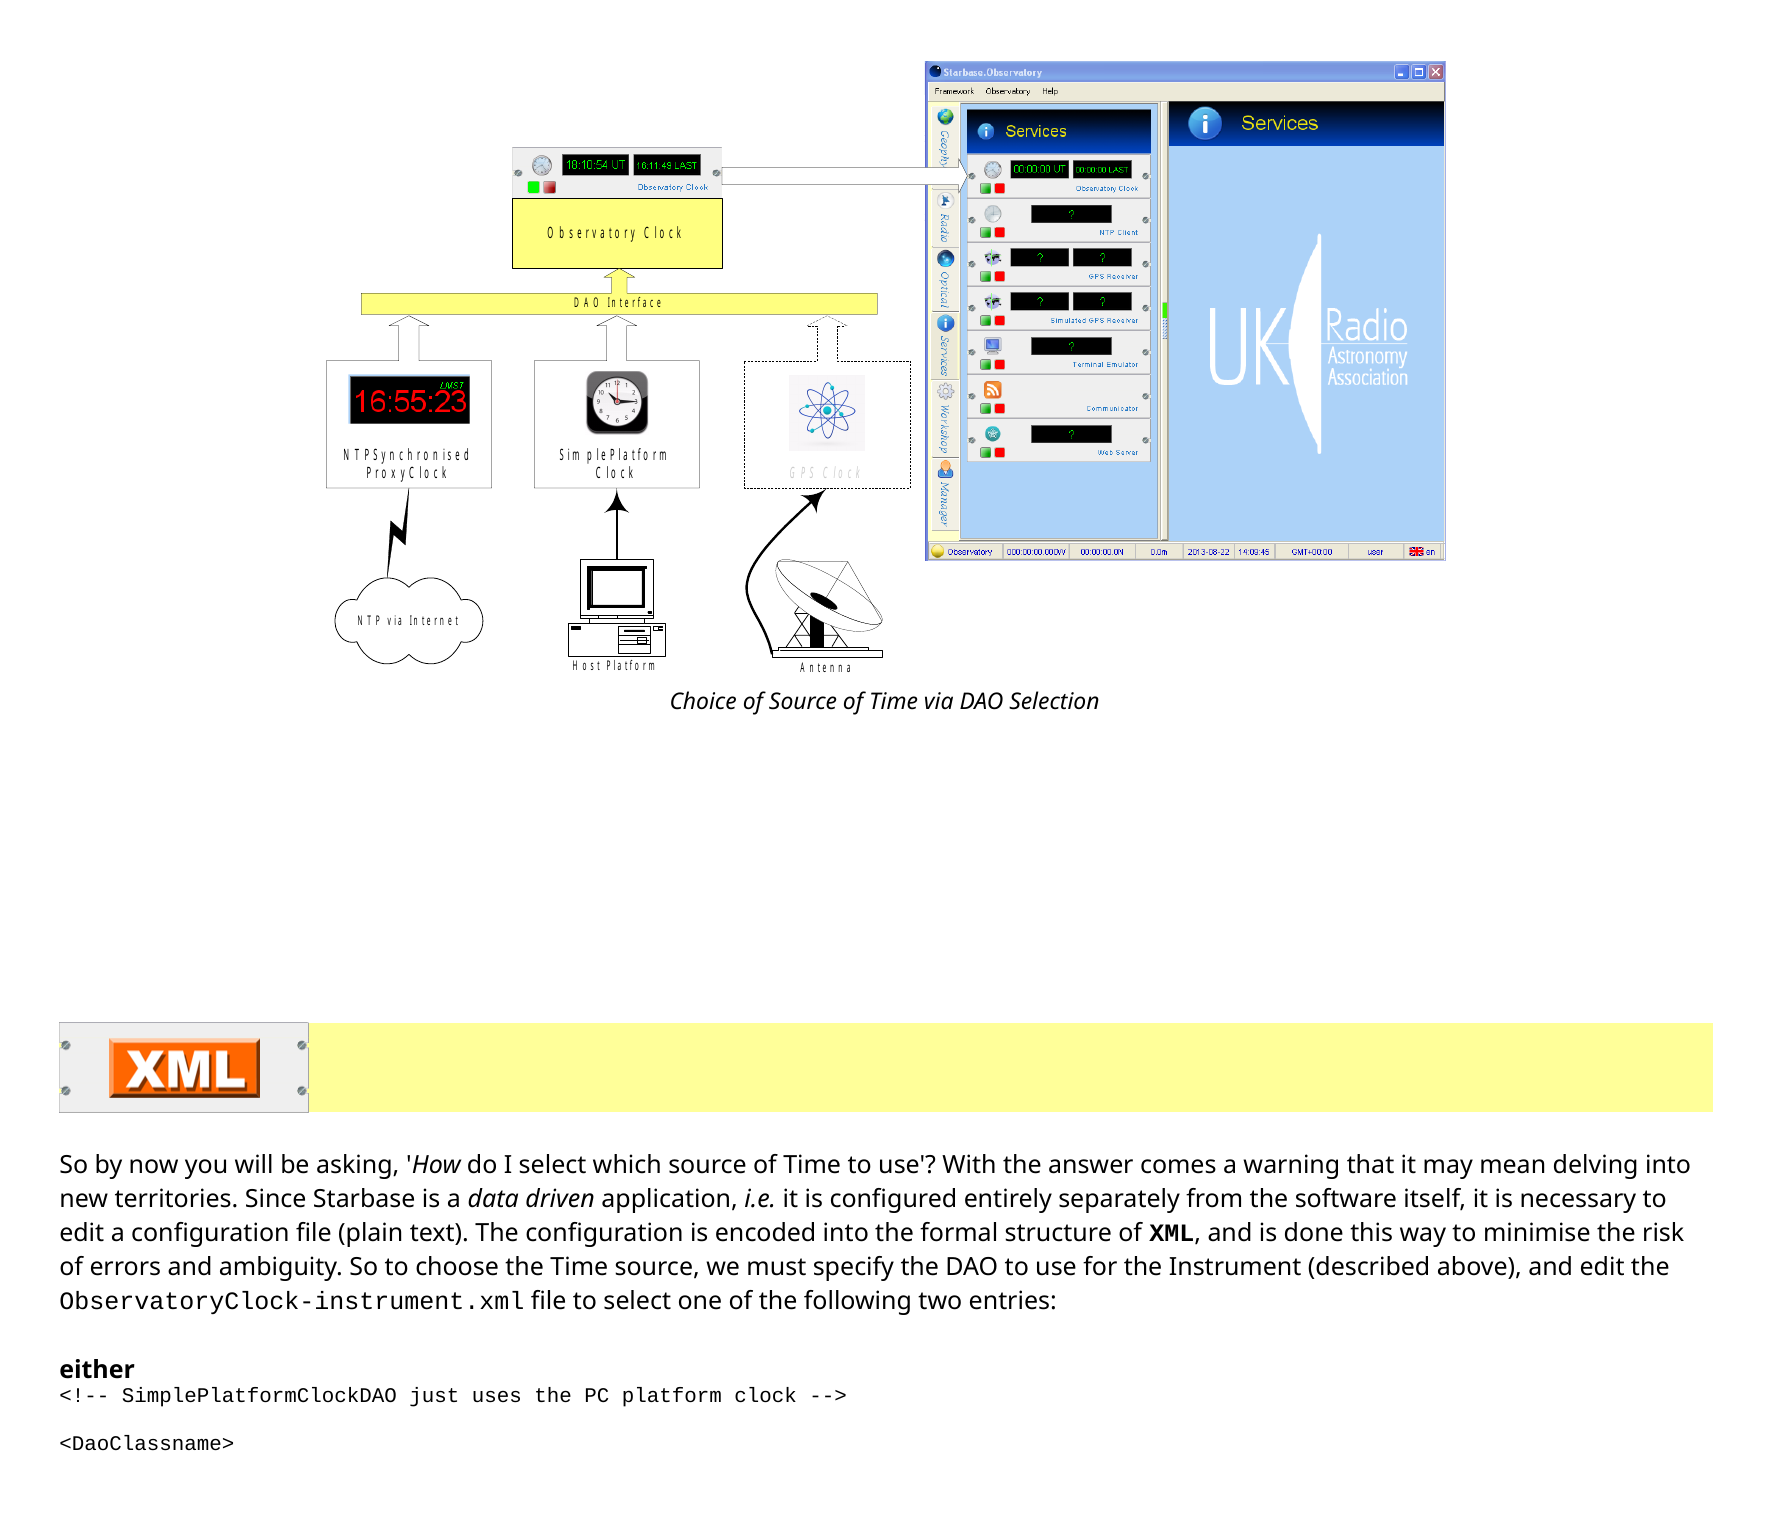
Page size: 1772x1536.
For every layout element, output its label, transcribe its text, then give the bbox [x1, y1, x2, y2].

text either [59, 1351, 1713, 1385]
text Choice of Source of Time via DAO Selection [59, 685, 1713, 716]
text <DaoClassname> [59, 1433, 1713, 1456]
text <!-- SimplePlatformClockDAO just uses the PC platform clock --> [59, 1385, 1713, 1409]
picture [59, 1022, 309, 1113]
text So by now you will be asking, 'How do I select which source of Time to use'? With the answer comes a warning that it may mean delving into new territories. Since Starbase is a data driven application, i.e. it is configured entirely separately from the software itself, it is necessary to edit a configuration file (plain text). The configuration is encoded into the formal structure of XML, and is done this way to minimise the risk of errors and ambiguity. So to choose the Time source, we must specify the DAO to use for the Instrument (described above), and edit the ObservatoryClock-instrument.xml file to select one of the following two entries: [59, 1147, 1713, 1317]
